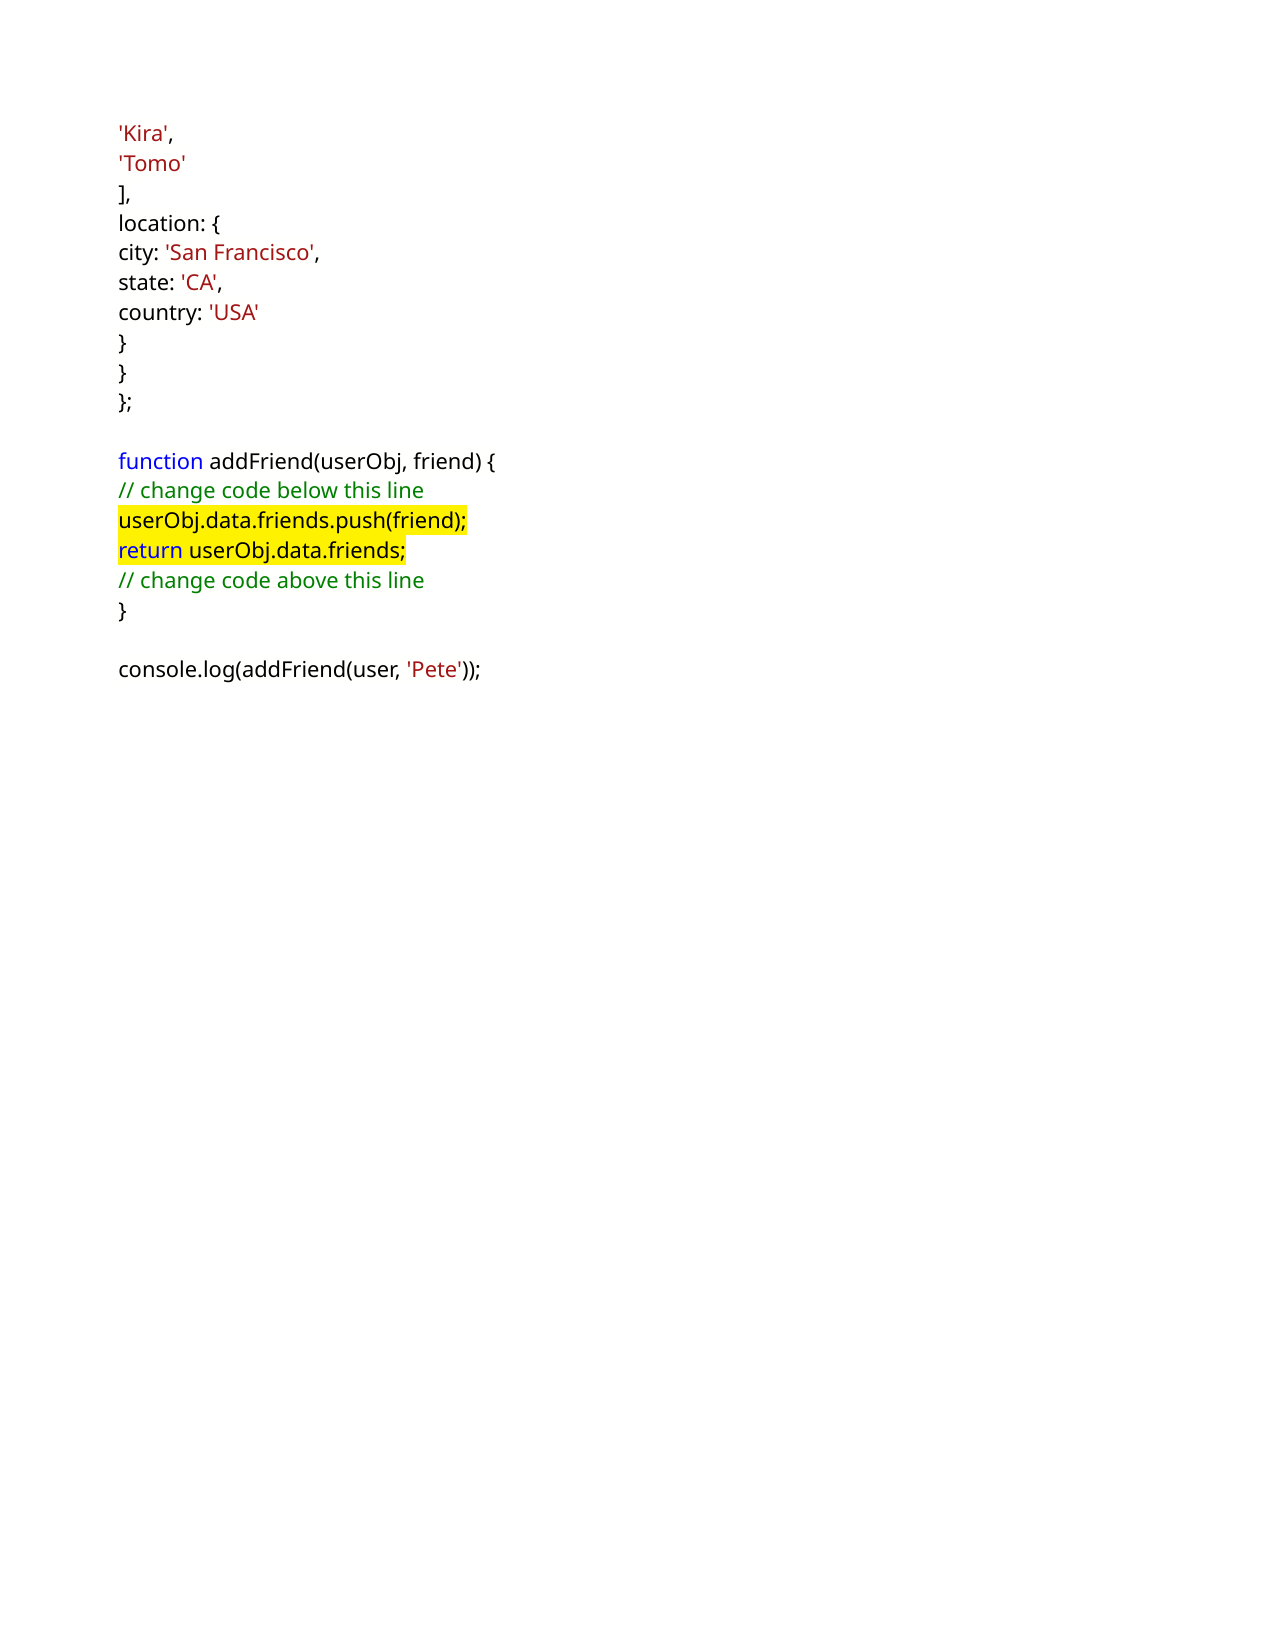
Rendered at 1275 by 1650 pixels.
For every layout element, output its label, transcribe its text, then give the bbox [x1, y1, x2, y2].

text function addFriend(userObj, friend) { [118, 446, 1157, 476]
text console.log(addFriend(user, 'Pete')); [118, 654, 1157, 684]
text ], [118, 178, 1157, 207]
text // change code above this line [118, 565, 1157, 595]
text 'Tomo' [118, 148, 1157, 178]
text userObj.data.friends.push(friend); [118, 505, 1157, 535]
text } [118, 595, 1157, 624]
text location: { [118, 207, 1157, 237]
text // change code below this line [118, 476, 1157, 505]
text return userObj.data.friends; [118, 535, 1157, 565]
text }; [118, 386, 1157, 416]
text } [118, 327, 1157, 356]
text state: 'CA', [118, 267, 1157, 297]
text } [118, 356, 1157, 386]
text 'Kira', [118, 118, 1157, 148]
text city: 'San Francisco', [118, 237, 1157, 267]
text country: 'USA' [118, 297, 1157, 327]
